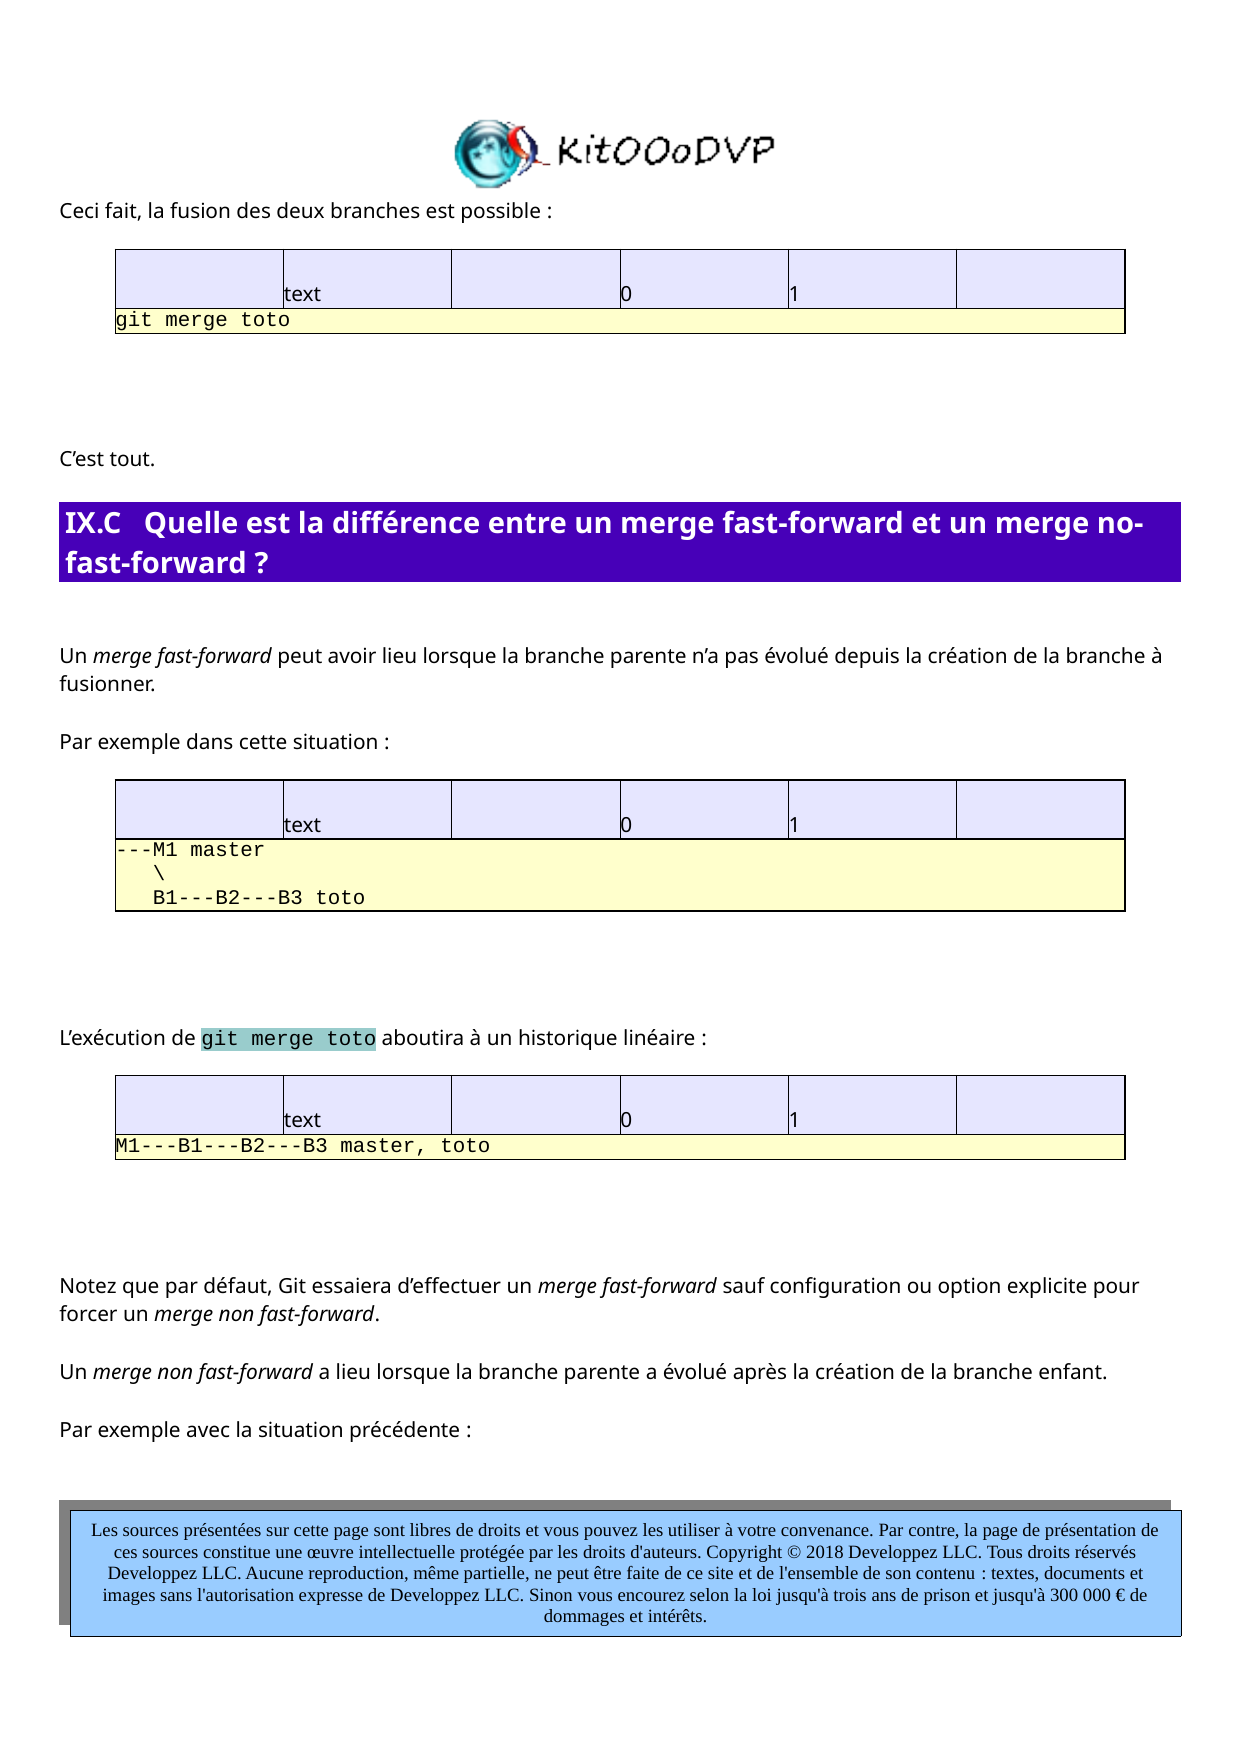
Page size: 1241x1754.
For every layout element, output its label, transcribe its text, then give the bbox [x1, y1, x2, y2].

text C’est tout. [59, 444, 1181, 473]
table_header 1 [789, 250, 956, 308]
table_header [116, 781, 283, 838]
text Un merge non fast-forward a lieu lorsque la branche parente a évolué après la création de la branche enfant. [59, 1357, 1181, 1386]
text Ceci fait, la fusion des deux branches est possible : [59, 196, 1181, 225]
text Par exemple dans cette situation : [59, 727, 1181, 756]
table_header [957, 250, 1124, 308]
table_header [116, 250, 283, 308]
table_header [452, 1076, 620, 1134]
table_header [452, 781, 620, 838]
text Notez que par défaut, Git essaiera d’effectuer un merge fast-forward sauf configuration ou option explicite pour forcer un merge non fast-forward. [59, 1271, 1181, 1328]
table_header 1 [789, 1076, 956, 1134]
table_header 0 [621, 250, 788, 308]
table_header [957, 781, 1124, 838]
text Par exemple avec la situation précédente : [59, 1415, 1181, 1443]
subtitle Quelle est la différence entre un merge fast-forward et un merge no-fast-forward ? [59, 502, 1181, 582]
table_header text [284, 250, 451, 308]
table_header 1 [789, 781, 956, 838]
picture [453, 118, 781, 191]
table_header 0 [621, 781, 788, 838]
table_header [452, 250, 620, 308]
table_header text [284, 1076, 451, 1134]
table_header text [284, 781, 451, 838]
table_header 0 [621, 1076, 788, 1134]
text L’exécution de git merge toto aboutira à un historique linéaire : [59, 1023, 1181, 1051]
table_header [957, 1076, 1124, 1134]
text Un merge fast-forward peut avoir lieu lorsque la branche parente n’a pas évolué depuis la création de la branche à fusionner. [59, 641, 1181, 698]
table_header [116, 1076, 283, 1134]
